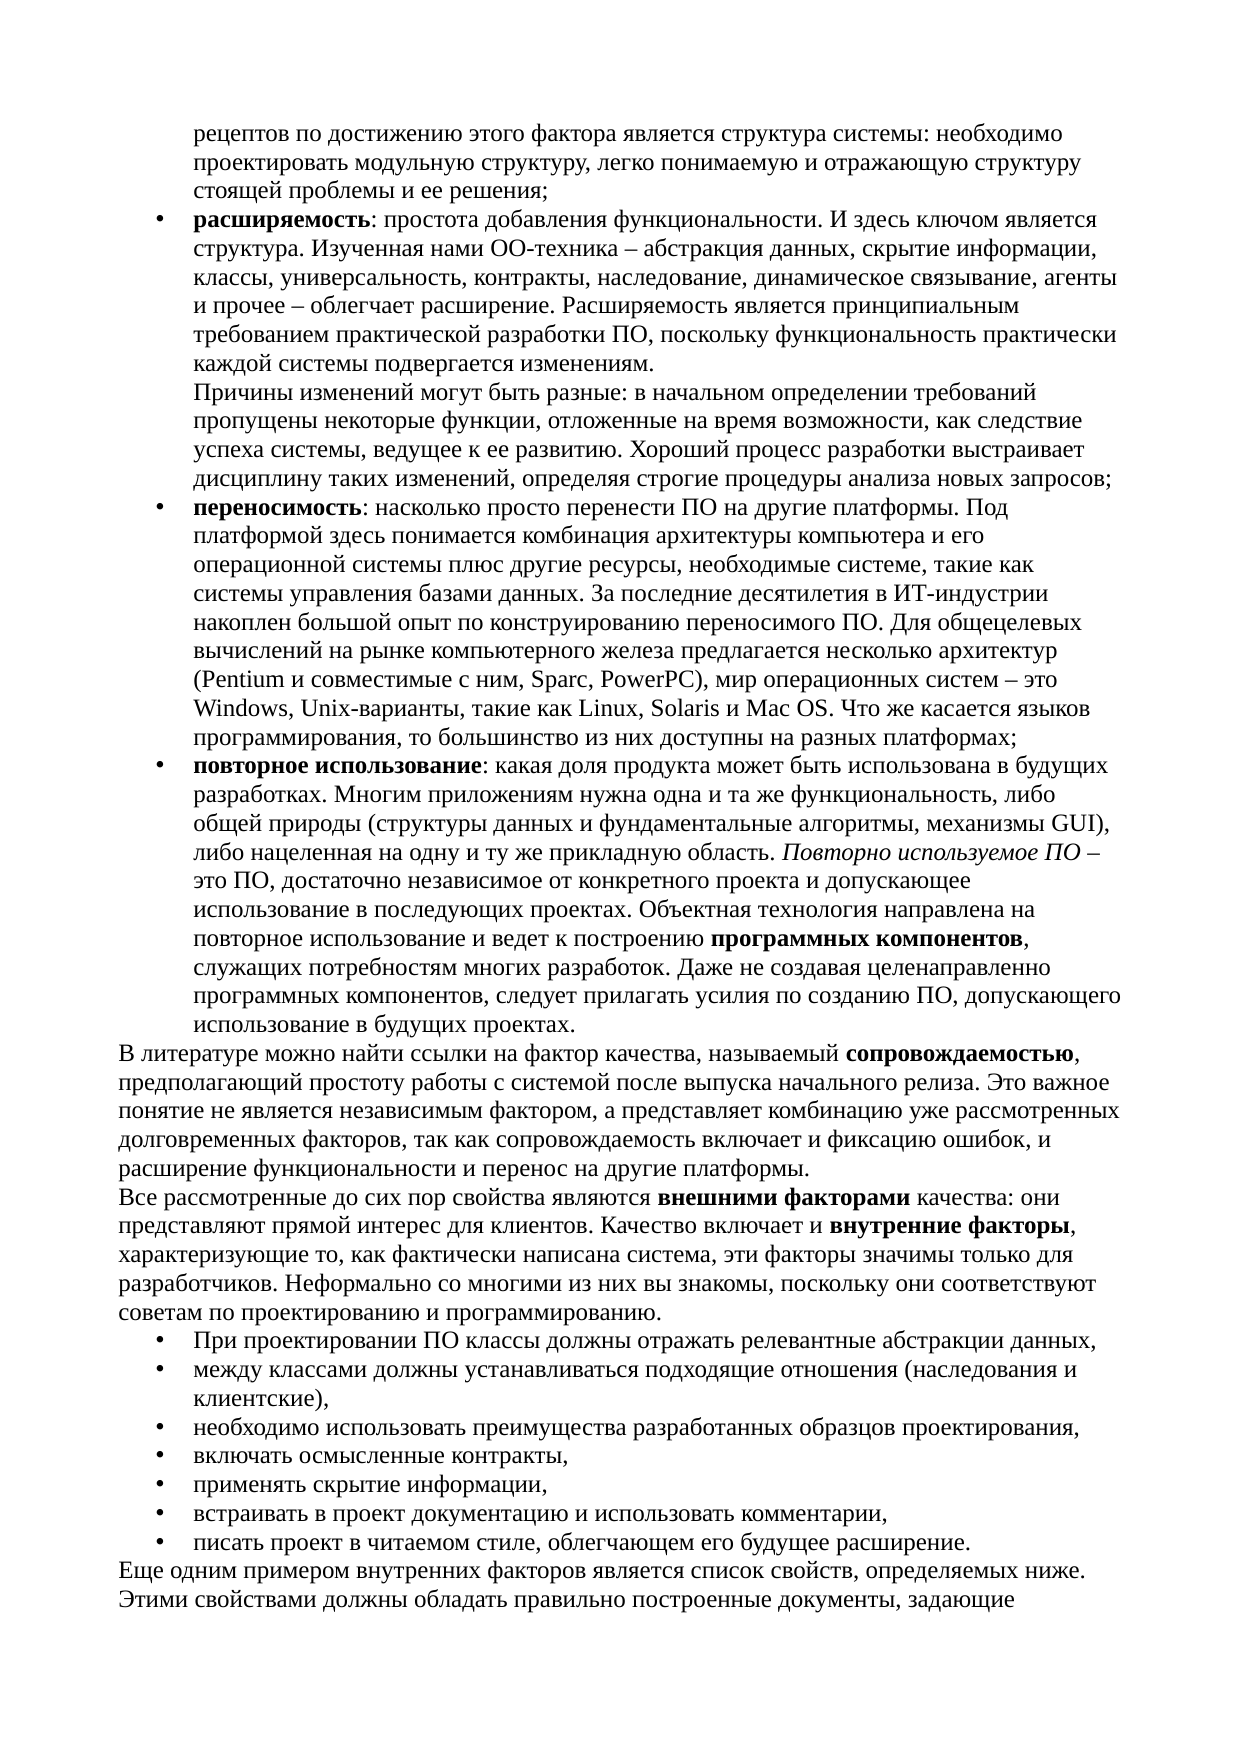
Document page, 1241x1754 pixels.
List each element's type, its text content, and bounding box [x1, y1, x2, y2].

text понятие не является независимым фактором, а представляет комбинацию уже рассмотренных долговременных факторов, так как сопровождаемость включает и фиксацию ошибок, и [118, 1096, 1122, 1153]
list встраивать в проект документацию и использовать комментарии, [156, 1498, 1122, 1527]
list применять скрытие информации, [156, 1469, 1122, 1498]
text расширение функциональности и перенос на другие платформы. [118, 1153, 1122, 1182]
list переносимость: насколько просто перенести ПО на другие платформы. Под платформой здесь понимается комбинация архитектуры компьютера и его операционной системы плюс другие ресурсы, необходимые системе, такие как системы управления базами данных. За последние десятилетия в ИТ-индустрии накоплен большой опыт по конструированию переносимого ПО. Для общецелевых вычислений на рынке компьютерного железа предлагается несколько архитектур (Pentium и совместимые с ним, Sparc, PowerPC), мир операционных систем – это Windows, Unix-варианты, такие как Linux, Solaris и Mac OS. Что же касается языков программирования, то большинство из них доступны на разных платформах; [156, 492, 1122, 751]
list писать проект в читаемом стиле, облегчающем его будущее расширение. [156, 1527, 1122, 1556]
list включать осмысленные контракты, [156, 1441, 1122, 1469]
list структура. Изученная нами ОО-техника – абстракция данных, скрытие информации, [156, 233, 1122, 262]
list между классами должны устанавливаться подходящие отношения (наследования и клиентские), [156, 1354, 1122, 1412]
list Причины изменений могут быть разные: в начальном определении требований пропущены некоторые функции, отложенные на время возможности, как следствие успеха системы, ведущее к ее развитию. Хороший процесс разработки выстраивает дисциплину таких изменений, определяя строгие процедуры анализа новых запросов; [156, 377, 1122, 492]
text Еще одним примером внутренних факторов является список свойств, определяемых ниже. Этими свойствами должны обладать правильно построенные документы, задающие [118, 1556, 1122, 1613]
text предполагающий простоту работы с системой после выпуска начального релиза. Это важное [118, 1067, 1122, 1096]
list расширяемость: простота добавления функциональности. И здесь ключом является [156, 204, 1122, 233]
list При проектировании ПО классы должны отражать релевантные абстракции данных, [156, 1326, 1122, 1354]
list рецептов по достижению этого фактора является структура системы: необходимо проектировать модульную структуру, легко понимаемую и отражающую структуру стоящей проблемы и ее решения; [156, 118, 1122, 204]
list каждой системы подвергается изменениям. [156, 348, 1122, 377]
list повторное использование: какая доля продукта может быть использована в будущих разработках. Многим приложениям нужна одна и та же функциональность, либо общей природы (структуры данных и фундаментальные алгоритмы, механизмы GUI), либо нацеленная на одну и ту же прикладную область. Повторно используемое ПО – это ПО, достаточно независимое от конкретного проекта и допускающее использование в последующих проектах. Объектная технология направлена на повторное использование и ведет к построению программных компонентов, служащих потребностям многих разработок. Даже не создавая целенаправленно программных компонентов, следует прилагать усилия по созданию ПО, допускающего использование в будущих проектах. [156, 751, 1122, 1038]
list классы, универсальность, контракты, наследование, динамическое связывание, агенты и прочее – облегчает расширение. Расширяемость является принципиальным требованием практической разработки ПО, поскольку функциональность практически [156, 262, 1122, 348]
text В литературе можно найти ссылки на фактор качества, называемый сопровождаемостью, [118, 1038, 1122, 1067]
text Все рассмотренные до сих пор свойства являются внешними факторами качества: они представляют прямой интерес для клиентов. Качество включает и внутренние факторы, характеризующие то, как фактически написана система, эти факторы значимы только для разработчиков. Неформально со многими из них вы знакомы, поскольку они соответствуют советам по проектированию и программированию. [118, 1182, 1122, 1326]
list необходимо использовать преимущества разработанных образцов проектирования, [156, 1412, 1122, 1441]
